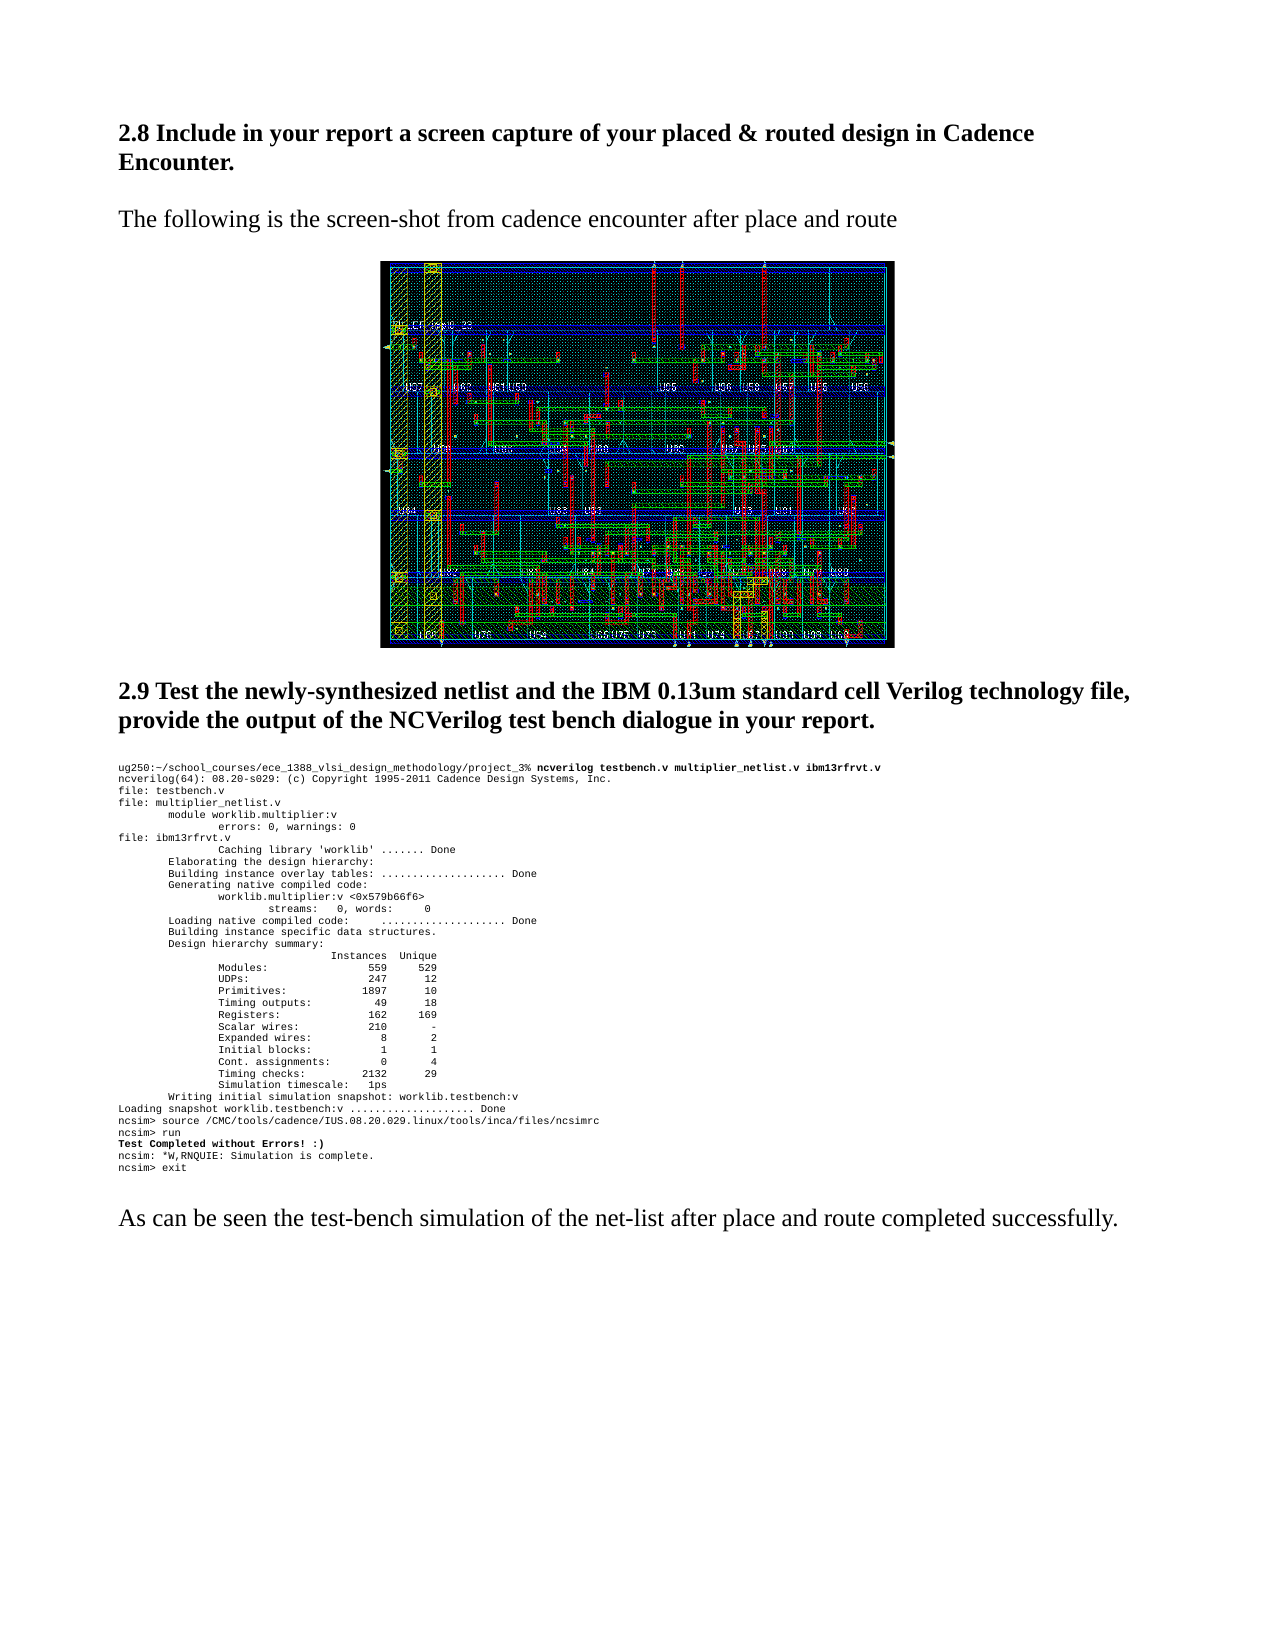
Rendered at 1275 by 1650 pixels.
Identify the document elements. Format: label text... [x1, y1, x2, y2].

text Building instance specific data structures. [118, 927, 1157, 939]
text ncverilog(64): 08.20-s029: (c) Copyright 1995-2011 Cadence Design Systems, Inc. [118, 774, 1157, 786]
text Writing initial simulation snapshot: worklib.testbench:v [118, 1092, 1157, 1104]
text As can be seen the test-bench simulation of the net-list after place and route completed successfully. [118, 1203, 1157, 1232]
text ncsim> exit [118, 1163, 1157, 1174]
text 2.9 Test the newly-synthesized netlist and the IBM 0.13um standard cell Verilog technology file, provide the output of the NCVerilog test bench dialogue in your report. [118, 676, 1157, 734]
text Elaborating the design hierarchy: [118, 857, 1157, 868]
text errors: 0, warnings: 0 [118, 821, 1157, 833]
text Scalar wires: 210 - [118, 1021, 1157, 1033]
picture [380, 261, 895, 648]
text Initial blocks: 1 1 [118, 1045, 1157, 1057]
text Caching library 'worklib' ....... Done [118, 845, 1157, 857]
text Instances Unique [118, 951, 1157, 962]
text Primitives: 1897 10 [118, 986, 1157, 998]
text Simulation timescale: 1ps [118, 1080, 1157, 1092]
text Building instance overlay tables: .................... Done [118, 868, 1157, 880]
text Modules: 559 529 [118, 962, 1157, 974]
text file: ibm13rfrvt.v [118, 833, 1157, 845]
text Cont. assignments: 0 4 [118, 1057, 1157, 1068]
text Registers: 162 169 [118, 1009, 1157, 1021]
text Timing outputs: 49 18 [118, 998, 1157, 1009]
text Test Completed without Errors! :) [118, 1139, 1157, 1151]
text Loading snapshot worklib.testbench:v .................... Done [118, 1104, 1157, 1116]
text module worklib.multiplier:v [118, 809, 1157, 821]
text ncsim> source /CMC/tools/cadence/IUS.08.20.029.linux/tools/inca/files/ncsimrc [118, 1116, 1157, 1127]
text ug250:~/school_courses/ece_1388_vlsi_design_methodology/project_3% ncverilog testbench.v multiplier_netlist.v ibm13rfrvt.v [118, 762, 1157, 774]
text Generating native compiled code: [118, 880, 1157, 892]
text file: multiplier_netlist.v [118, 798, 1157, 809]
text The following is the screen-shot from cadence encounter after place and route [118, 204, 1157, 233]
text UDPs: 247 12 [118, 974, 1157, 986]
text Loading native compiled code: .................... Done [118, 915, 1157, 927]
text streams: 0, words: 0 [118, 904, 1157, 915]
text worklib.multiplier:v <0x579b66f6> [118, 892, 1157, 904]
text Timing checks: 2132 29 [118, 1068, 1157, 1080]
text ncsim> run [118, 1127, 1157, 1139]
text file: testbench.v [118, 786, 1157, 798]
text ncsim: *W,RNQUIE: Simulation is complete. [118, 1151, 1157, 1163]
text Design hierarchy summary: [118, 939, 1157, 951]
text Expanded wires: 8 2 [118, 1033, 1157, 1045]
text 2.8 Include in your report a screen capture of your placed & routed design in Cadence Encounter. [118, 118, 1157, 176]
